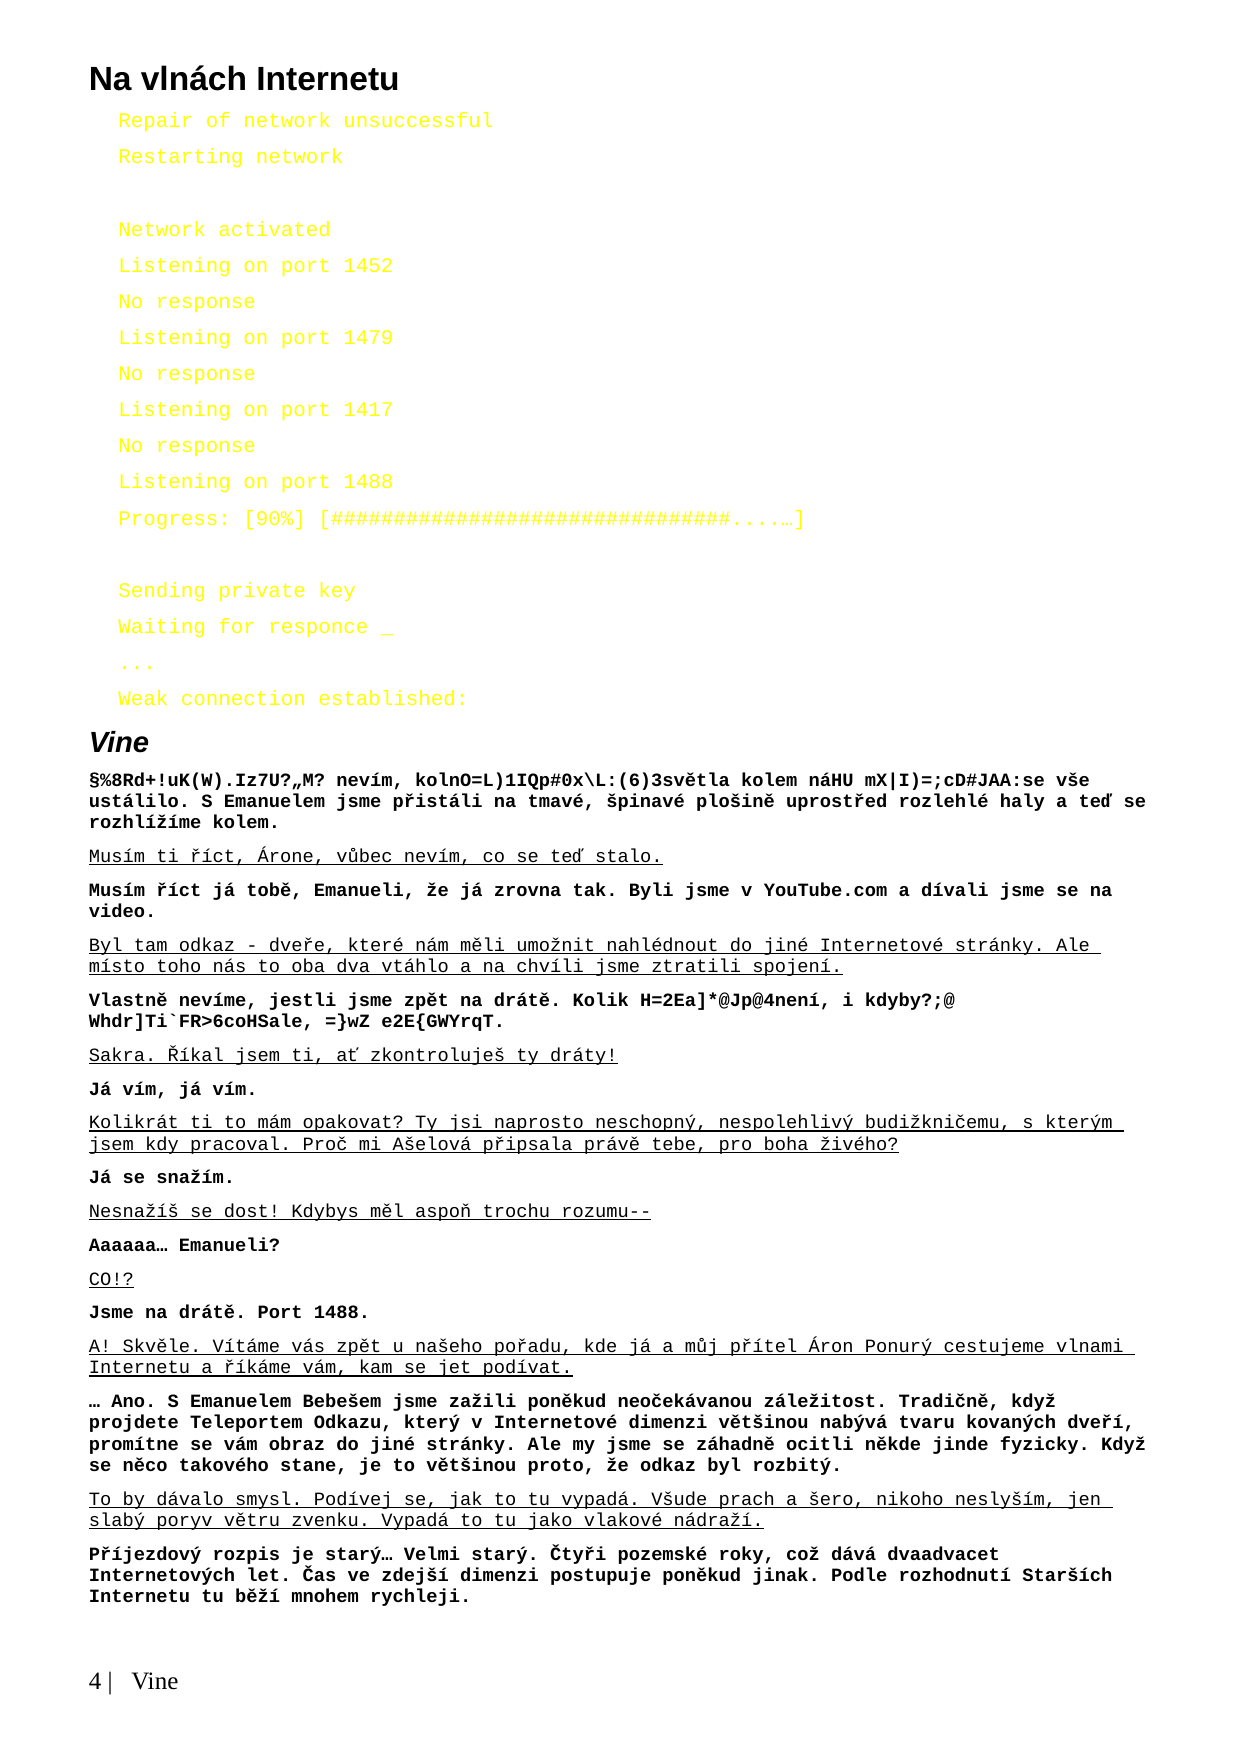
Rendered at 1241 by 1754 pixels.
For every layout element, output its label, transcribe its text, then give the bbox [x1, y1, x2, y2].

text Repair of network unsuccessful [118, 110, 1152, 134]
text Byl tam odkaz - dveře, které nám měli umožnit nahlédnout do jiné Internetové stránky. Ale místo toho nás to oba dva vtáhlo a na chvíli jsme ztratili spojení. [88, 936, 1152, 978]
text Vlastně nevíme, jestli jsme zpět na drátě. Kolik H=2Ea]*@Jp@4není, i kdyby?;@ Whdr]Ti`FR>6coHSale, =}wZ e2E{GWYrqT. [88, 991, 1152, 1033]
text Aaaaaa… Emanueli? [88, 1236, 1152, 1257]
text ... [118, 652, 1152, 676]
text Listening on port 1479 [118, 327, 1152, 351]
text … Ano. S Emanuelem Bebešem jsme zažili poněkud neočekávanou záležitost. Tradičně, když projdete Teleportem Odkazu, který v Internetové dimenzi většinou nabývá tvaru kovaných dveří, promítne se vám obraz do jiné stránky. Ale my jsme se záhadně ocitli někde jinde fyzicky. Když se něco takového stane, je to většinou proto, že odkaz byl rozbitý. [88, 1392, 1152, 1477]
subtitle Na vlnách Internetu [88, 59, 1152, 98]
text Musím říct já tobě, Emanueli, že já zrovna tak. Byli jsme v YouTube.com a dívali jsme se na video. [88, 881, 1152, 923]
text Sending private key [118, 580, 1152, 604]
text Listening on port 1488 [118, 472, 1152, 495]
text §%8Rd+!uK(W).Iz7U?„M? nevím, kolnO=L)1IQp#0x\L:(6)3světla kolem náHU mX|I)=;cD#JAA:se vše ustálilo. S Emanuelem jsme přistáli na tmavé, špinavé plošině uprostřed rozlehlé haly a teď se rozhlížíme kolem. [88, 771, 1152, 834]
text CO!? [88, 1269, 1152, 1291]
text Weak connection established: [118, 688, 1152, 712]
text Kolikrát ti to mám opakovat? Ty jsi naprosto neschopný, nespolehlivý budižkničemu, s kterým jsem kdy pracoval. Proč mi Ašelová připsala právě tebe, pro boha živého? [88, 1113, 1152, 1156]
text Listening on port 1452 [118, 255, 1152, 278]
text Příjezdový rozpis je starý… Velmi starý. Čtyři pozemské roky, což dává dvaadvacet Internetových let. Čas ve zdejší dimenzi postupuje poněkud jinak. Podle rozhodnutí Starších Internetu tu běží mnohem rychleji. [88, 1544, 1152, 1608]
text Sakra. Říkal jsem ti, ať zkontroluješ ty dráty! [88, 1046, 1152, 1067]
text A! Skvěle. Vítáme vás zpět u našeho pořadu, kde já a můj přítel Áron Ponurý cestujeme vlnami Internetu a říkáme vám, kam se jet podívat. [88, 1337, 1152, 1379]
subtitle Vine [88, 724, 1152, 758]
text No response [118, 291, 1152, 314]
text No response [118, 435, 1152, 459]
text Já vím, já vím. [88, 1079, 1152, 1101]
text Progress: [90%] [################################....…] [118, 508, 1152, 531]
text Restarting network [118, 146, 1152, 170]
text Musím ti říct, Árone, vůbec nevím, co se teď stalo. [88, 847, 1152, 868]
text To by dávalo smysl. Podívej se, jak to tu vypadá. Všude prach a šero, nikoho neslyším, jen slabý poryv větru zvenku. Vypadá to tu jako vlakové nádraží. [88, 1489, 1152, 1532]
text Listening on port 1417 [118, 399, 1152, 423]
text Jsme na drátě. Port 1488. [88, 1303, 1152, 1324]
text No response [118, 363, 1152, 387]
text Waiting for responce _ [118, 616, 1152, 640]
text Network activated [118, 218, 1152, 242]
text Nesnažíš se dost! Kdybys měl aspoň trochu rozumu-- [88, 1202, 1152, 1223]
text Já se snažím. [88, 1168, 1152, 1189]
